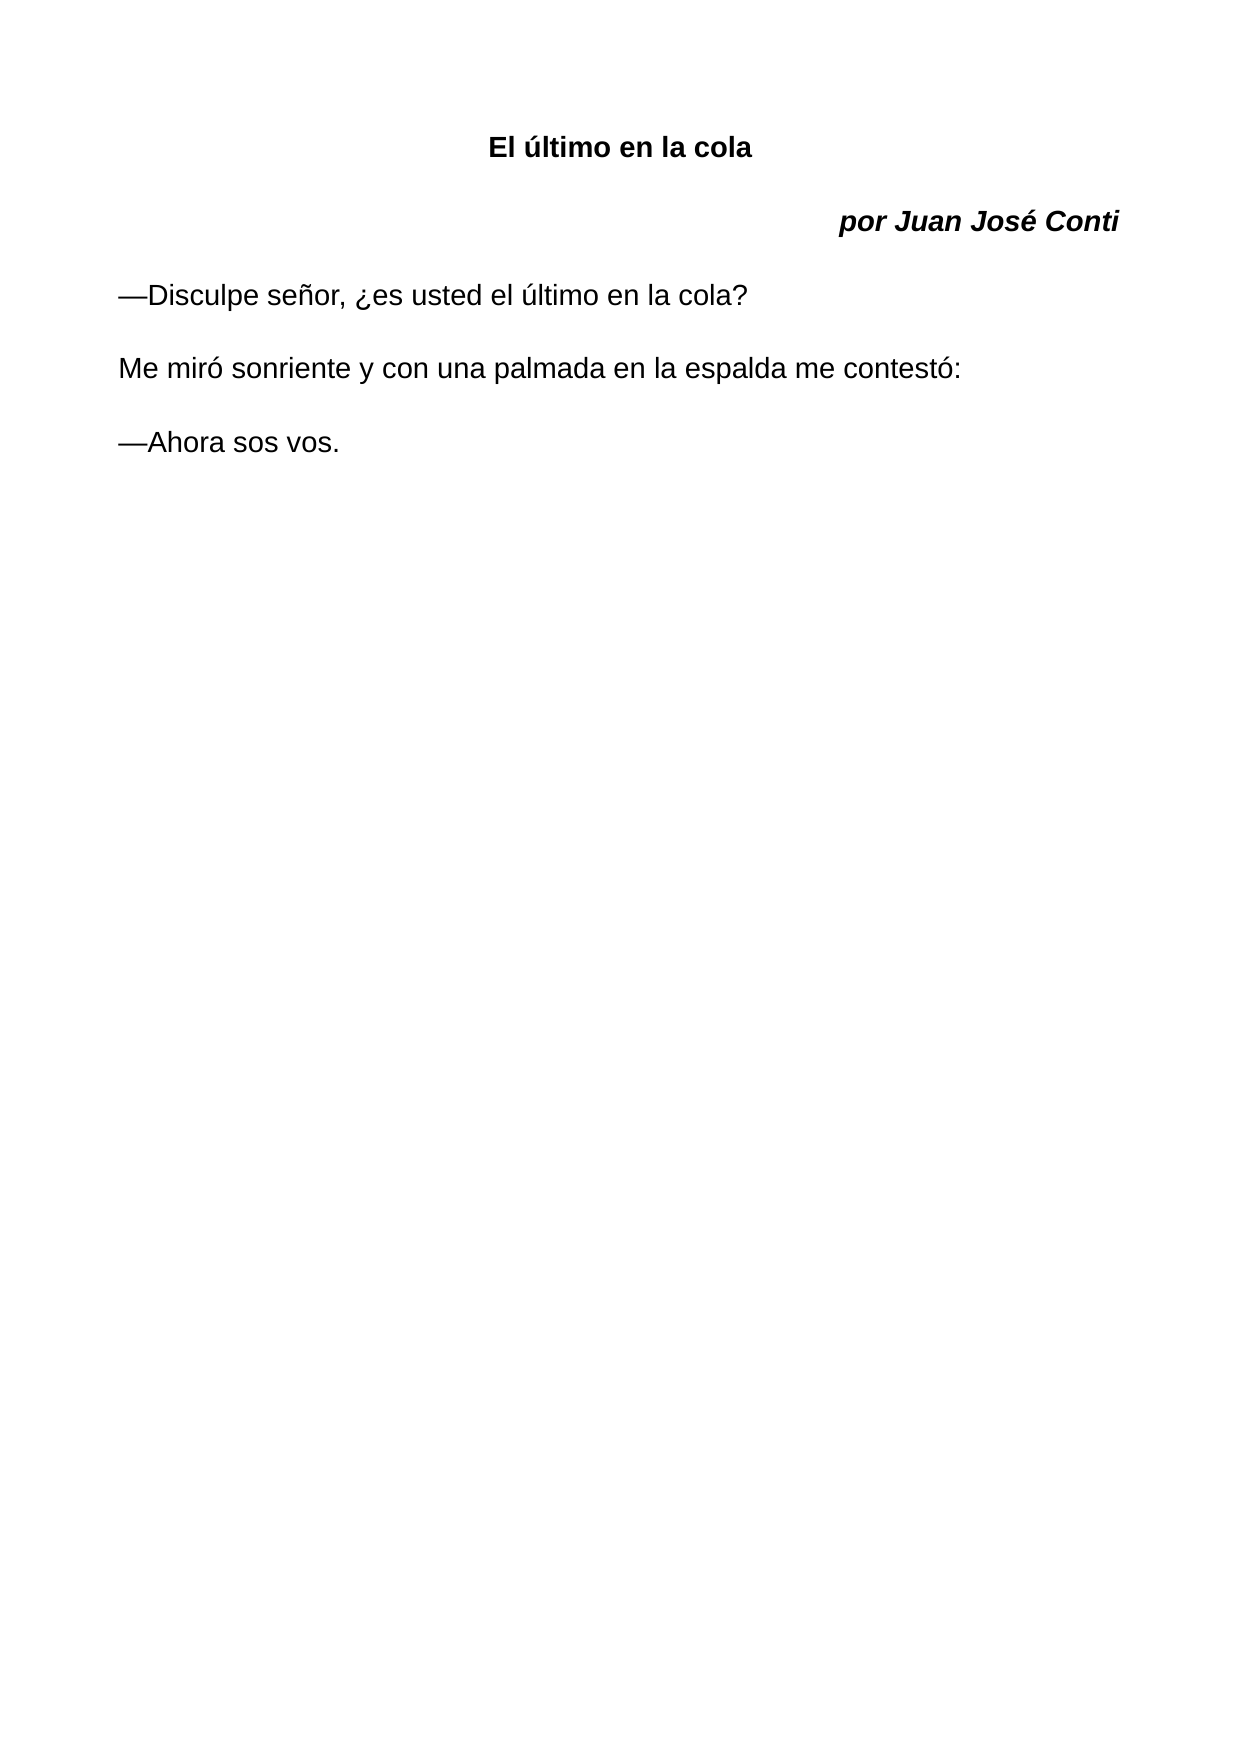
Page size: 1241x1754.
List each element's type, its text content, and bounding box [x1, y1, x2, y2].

text —Ahora sos vos. [118, 425, 1122, 459]
text El último en la cola [118, 130, 1122, 163]
text Me miró sonriente y con una palmada en la espalda me contestó: [118, 351, 1122, 385]
text —Disculpe señor, ¿es usted el último en la cola? [118, 278, 1122, 311]
text por Juan José Conti [118, 204, 1122, 237]
